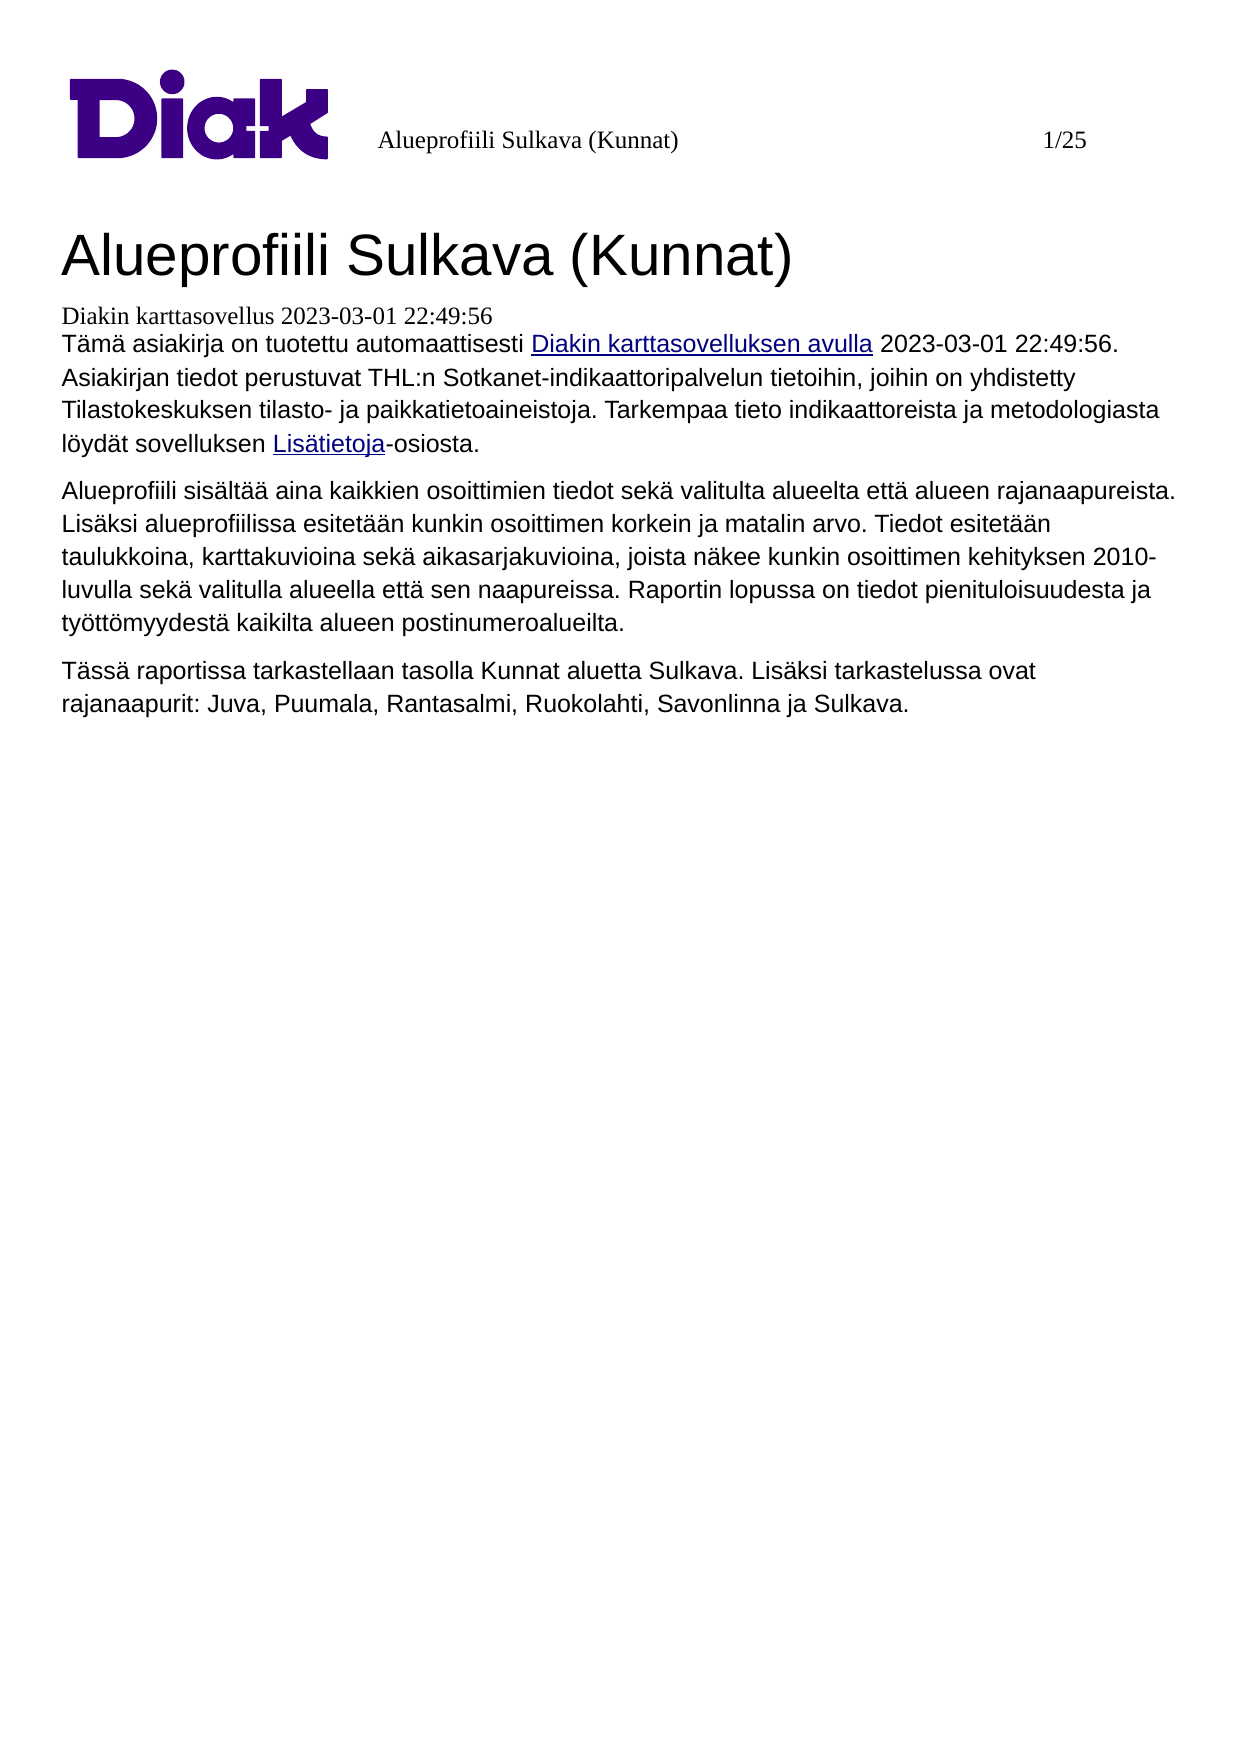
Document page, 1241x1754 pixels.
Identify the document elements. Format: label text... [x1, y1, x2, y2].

text Alueprofiili sisältää aina kaikkien osoittimien tiedot sekä valitulta alueelta että alueen rajanaapureista. Lisäksi alueprofiilissa esitetään kunkin osoittimen korkein ja matalin arvo. Tiedot esitetään taulukkoina, karttakuvioina sekä aikasarjakuvioina, joista näkee kunkin osoittimen kehityksen 2010-luvulla sekä valitulla alueella että sen naapureissa. Raportin lopussa on tiedot pienituloisuudesta ja työttömyydestä kaikilta alueen postinumeroalueilta. [61, 476, 1179, 637]
title Alueprofiili Sulkava (Kunnat) [61, 221, 1179, 288]
text Diakin karttasovellus 2023-03-01 22:49:56 [61, 301, 1179, 329]
text Tämä asiakirja on tuotettu automaattisesti Diakin karttasovelluksen avulla 2023-03-01 22:49:56. Asiakirjan tiedot perustuvat THL:n Sotkanet-indikaattoripalvelun tietoihin, joihin on yhdistetty Tilastokeskuksen tilasto- ja paikkatietoaineistoja. Tarkempaa tieto indikaattoreista ja metodologiasta löydät sovelluksen Lisätietoja-osiosta. [61, 329, 1179, 457]
text Tässä raportissa tarkastellaan tasolla Kunnat aluetta Sulkava. Lisäksi tarkastelussa ovat rajanaapurit: Juva, Puumala, Rantasalmi, Ruokolahti, Savonlinna ja Sulkava. [61, 656, 1179, 718]
